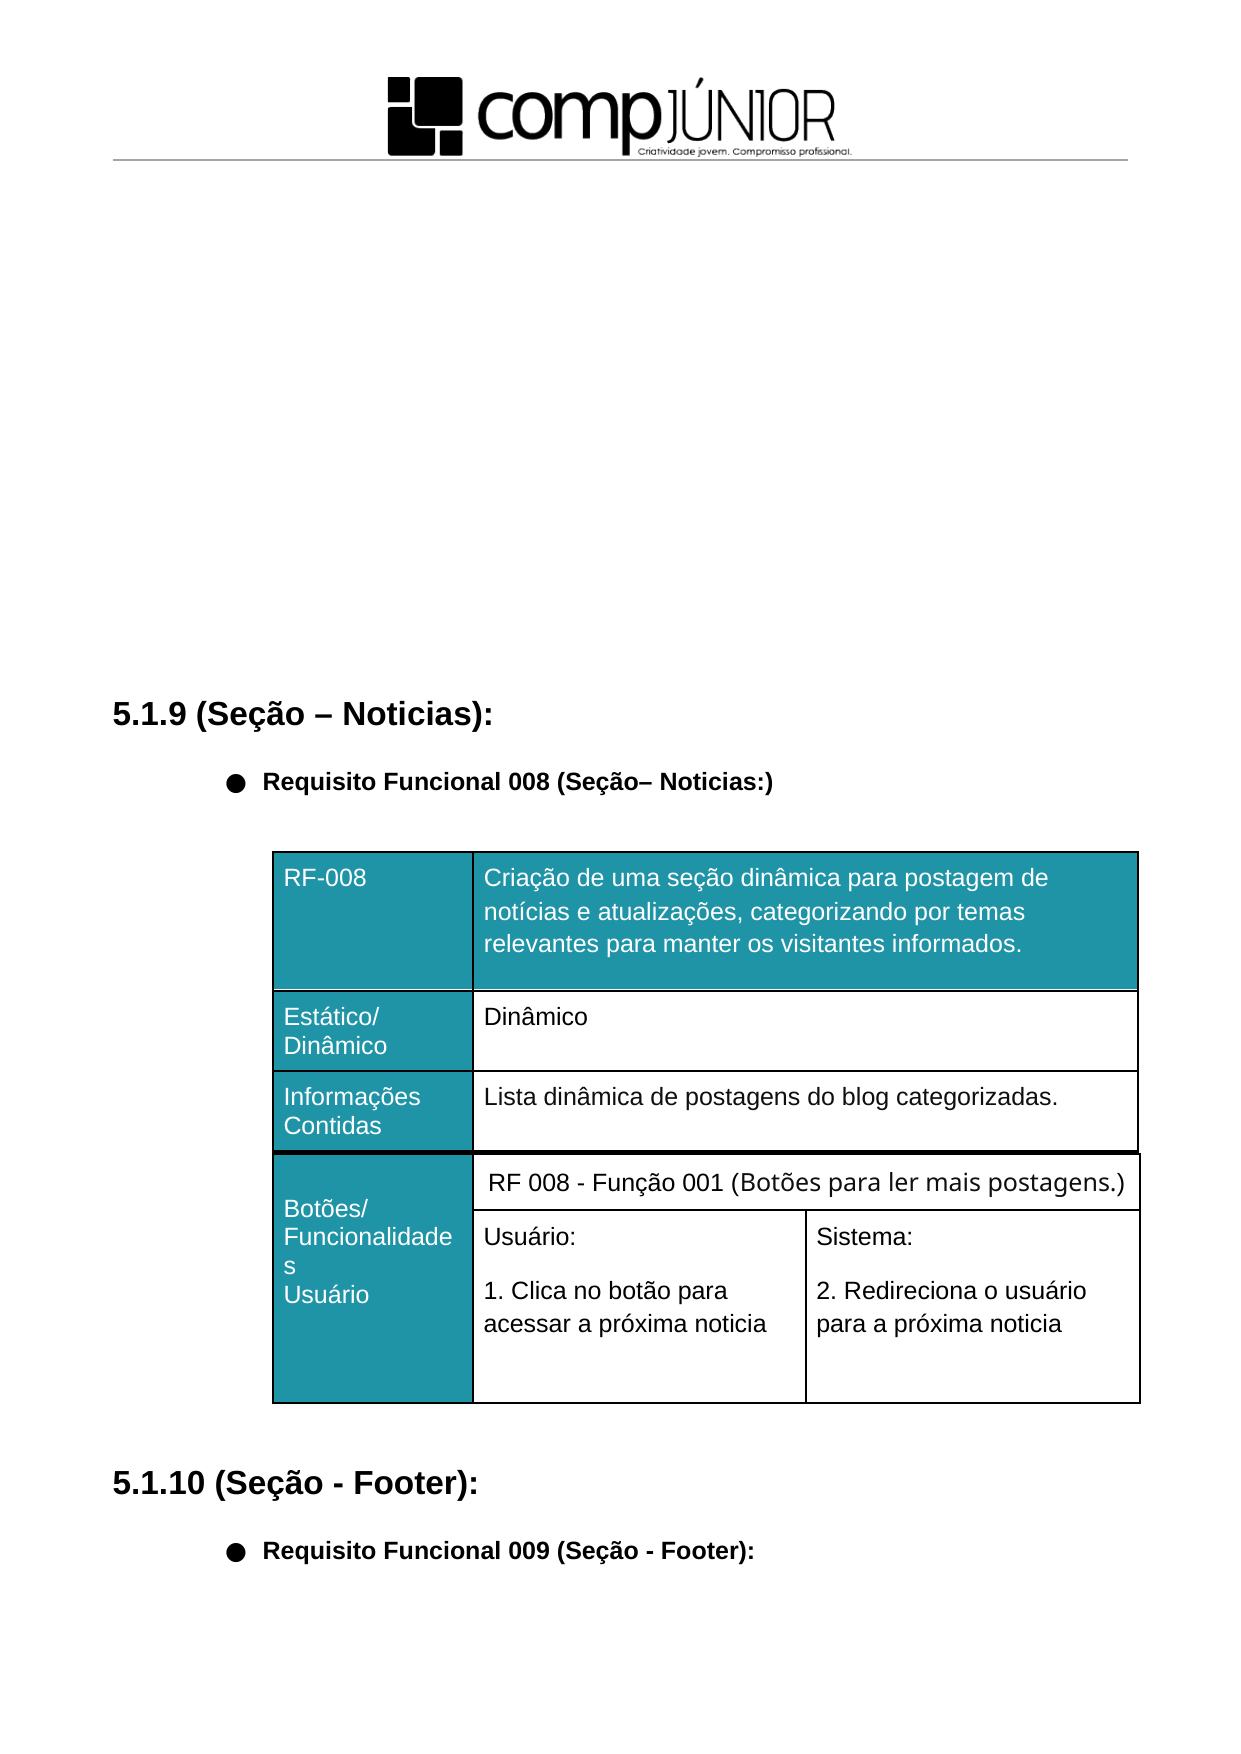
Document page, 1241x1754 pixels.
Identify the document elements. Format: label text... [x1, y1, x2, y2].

table_header RF 008 - Função 001 (Botões para ler mais postagens.) [474, 1155, 1139, 1209]
list Requisito Funcional 008 (Seção– Noticias:) [225, 753, 1128, 804]
table_cell Usuário: 1. Clica no botão para acessar a próxima noticia [474, 1211, 805, 1402]
text 5.1.10 (Seção - Footer): [112, 1463, 1128, 1502]
table_header Botões/Funcionalidades Usuário [274, 1155, 472, 1402]
table_cell Sistema: 2. Redireciona o usuário para a próxima noticia [807, 1211, 1139, 1402]
table_cell Estático/Dinâmico [274, 992, 472, 1070]
table_header Criação de uma seção dinâmica para postagem de notícias e atualizações, categorizando por temas relevantes para manter os visitantes informados. [474, 853, 1137, 989]
text 5.1.9 (Seção – Noticias): [112, 694, 1128, 732]
table_header RF-008 [274, 853, 472, 989]
table_cell Lista dinâmica de postagens do blog categorizadas. [474, 1072, 1137, 1150]
picture [387, 77, 853, 158]
list Requisito Funcional 009 (Seção - Footer): [225, 1522, 1128, 1574]
table_cell Dinâmico [474, 992, 1137, 1070]
table_cell Informações Contidas [274, 1072, 472, 1150]
